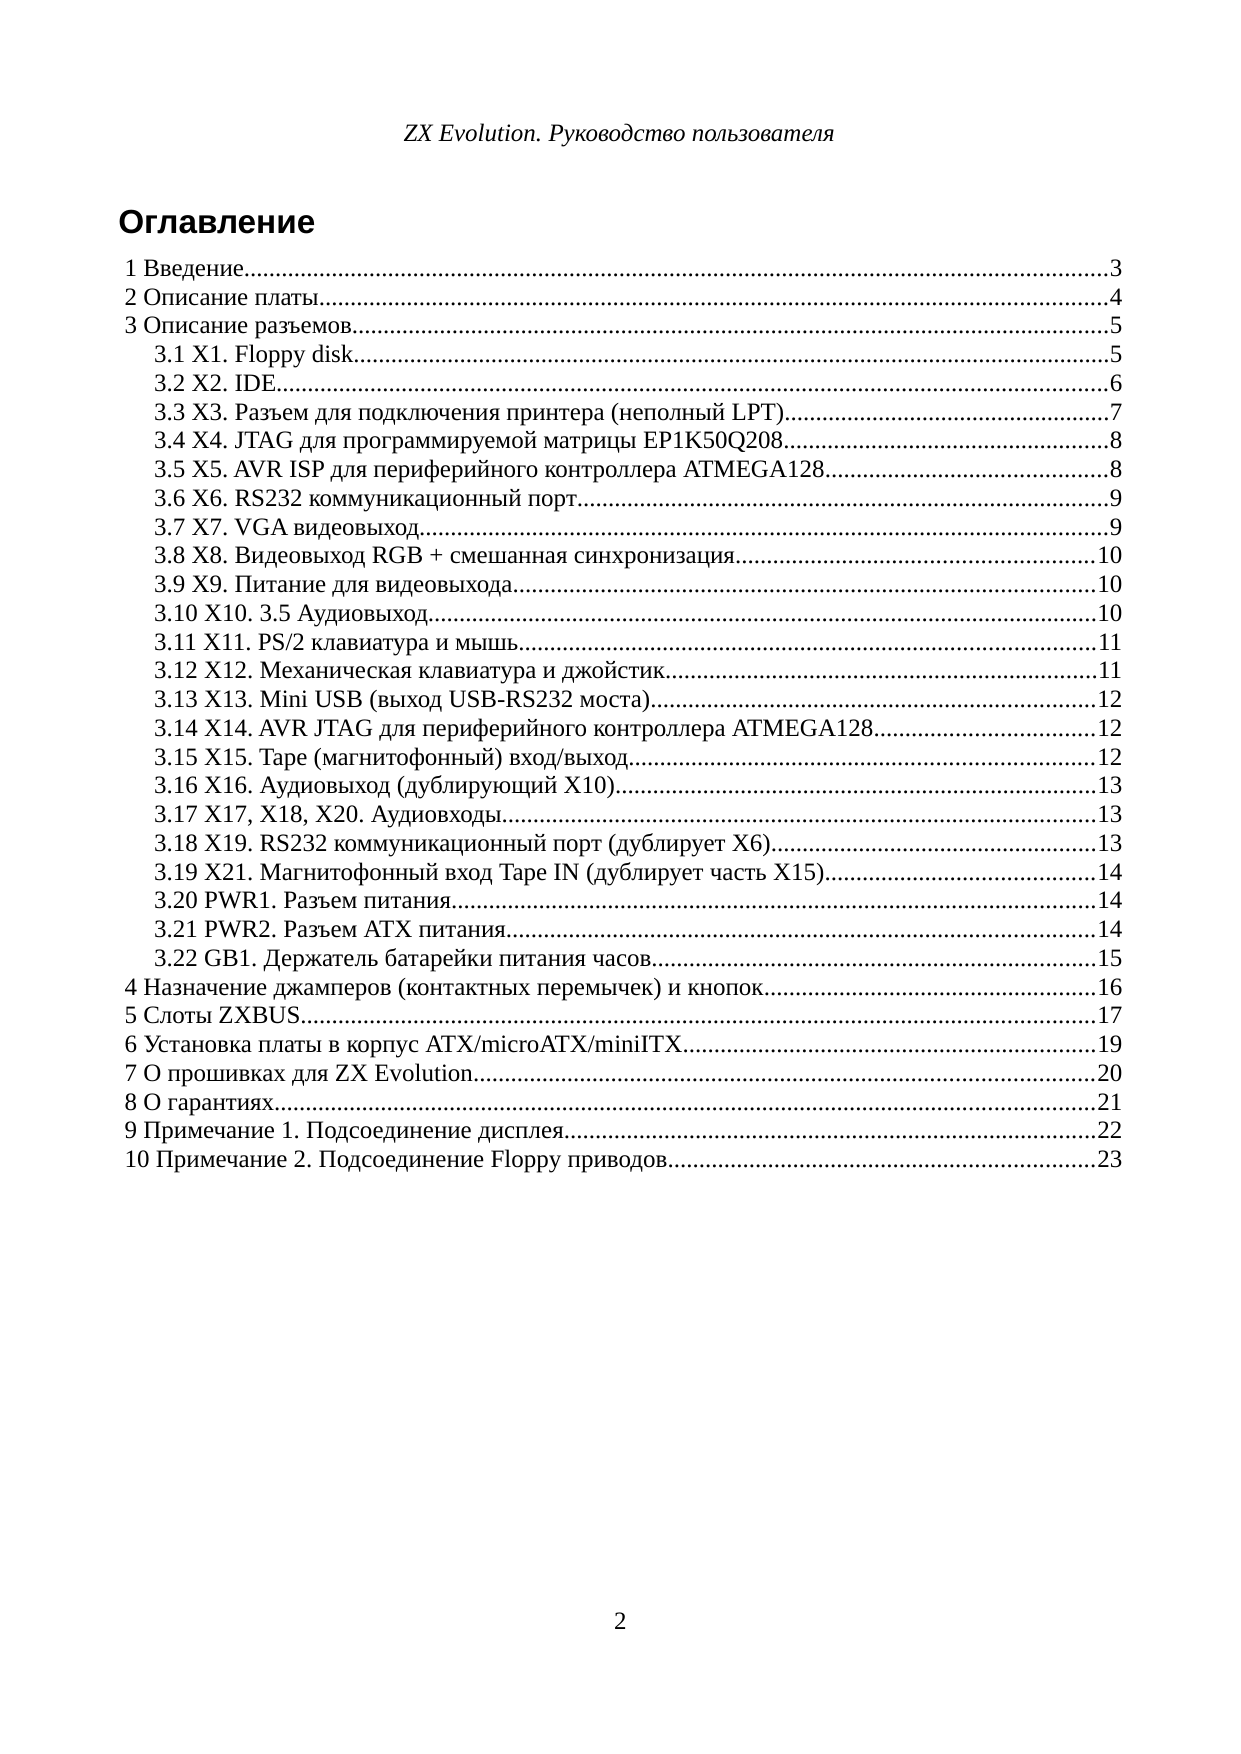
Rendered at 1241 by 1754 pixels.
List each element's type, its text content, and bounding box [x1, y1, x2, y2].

text 3.12 X12. Механическая клавиатура и джойстик 11 [148, 656, 1122, 684]
subtitle Оглавление [118, 202, 1122, 241]
text 1 Введение 3 [118, 253, 1122, 282]
text 3.9 X9. Питание для видеовыхода 10 [148, 569, 1122, 598]
text 3.17 X17, X18, X20. Аудиовходы 13 [148, 799, 1122, 828]
text 7 О прошивках для ZX Evolution 20 [118, 1058, 1122, 1087]
text 3.1 X1. Floppy disk 5 [148, 339, 1122, 368]
text 3.20 PWR1. Разъем питания 14 [148, 886, 1122, 914]
text 3.5 X5. AVR ISP для периферийного контроллера ATMEGA128 8 [148, 454, 1122, 483]
text 3.3 X3. Разъем для подключения принтера (неполный LPT). 7 [148, 397, 1122, 426]
text 8 О гарантиях 21 [118, 1087, 1122, 1116]
text 5 Слоты ZXBUS 17 [118, 1001, 1122, 1029]
text 3.15 X15. Tape (магнитофонный) вход/выход 12 [148, 742, 1122, 771]
text 3 Описание разъемов 5 [118, 311, 1122, 339]
text 3.13 X13. Mini USB (выход USB-RS232 моста) 12 [148, 684, 1122, 713]
text 10 Примечание 2. Подсоединение Floppy приводов 23 [118, 1144, 1122, 1173]
text 3.16 X16. Аудиовыход (дублирующий X10) 13 [148, 771, 1122, 799]
text 3.8 X8. Видеовыход RGB + смешанная синхронизация 10 [148, 541, 1122, 569]
text 3.10 X10. 3.5 Аудиовыход 10 [148, 598, 1122, 627]
text 3.2 X2. IDE 6 [148, 368, 1122, 397]
text 9 Примечание 1. Подсоединение дисплея 22 [118, 1116, 1122, 1144]
text 3.21 PWR2. Разъем ATX питания 14 [148, 914, 1122, 943]
text 2 Описание платы 4 [118, 282, 1122, 311]
text 3.4 X4. JTAG для программируемой матрицы EP1K50Q208 8 [148, 426, 1122, 454]
text 6 Установка платы в корпус ATX/miсroATX/miniITX 19 [118, 1029, 1122, 1058]
text 3.6 X6. RS232 коммуникационный порт 9 [148, 483, 1122, 512]
text 4 Назначение джамперов (контактных перемычек) и кнопок 16 [118, 972, 1122, 1001]
text 3.7 X7. VGA видеовыход 9 [148, 512, 1122, 541]
text 3.19 X21. Магнитофонный вход Tape IN (дублирует часть X15) 14 [148, 857, 1122, 886]
text 3.22 GB1. Держатель батарейки питания часов 15 [148, 943, 1122, 972]
text 3.18 X19. RS232 коммуникационный порт (дублирует X6) 13 [148, 828, 1122, 857]
text 3.14 X14. AVR JTAG для периферийного контроллера ATMEGA128 12 [148, 713, 1122, 742]
text 3.11 X11. PS/2 клавиатура и мышь 11 [148, 627, 1122, 656]
